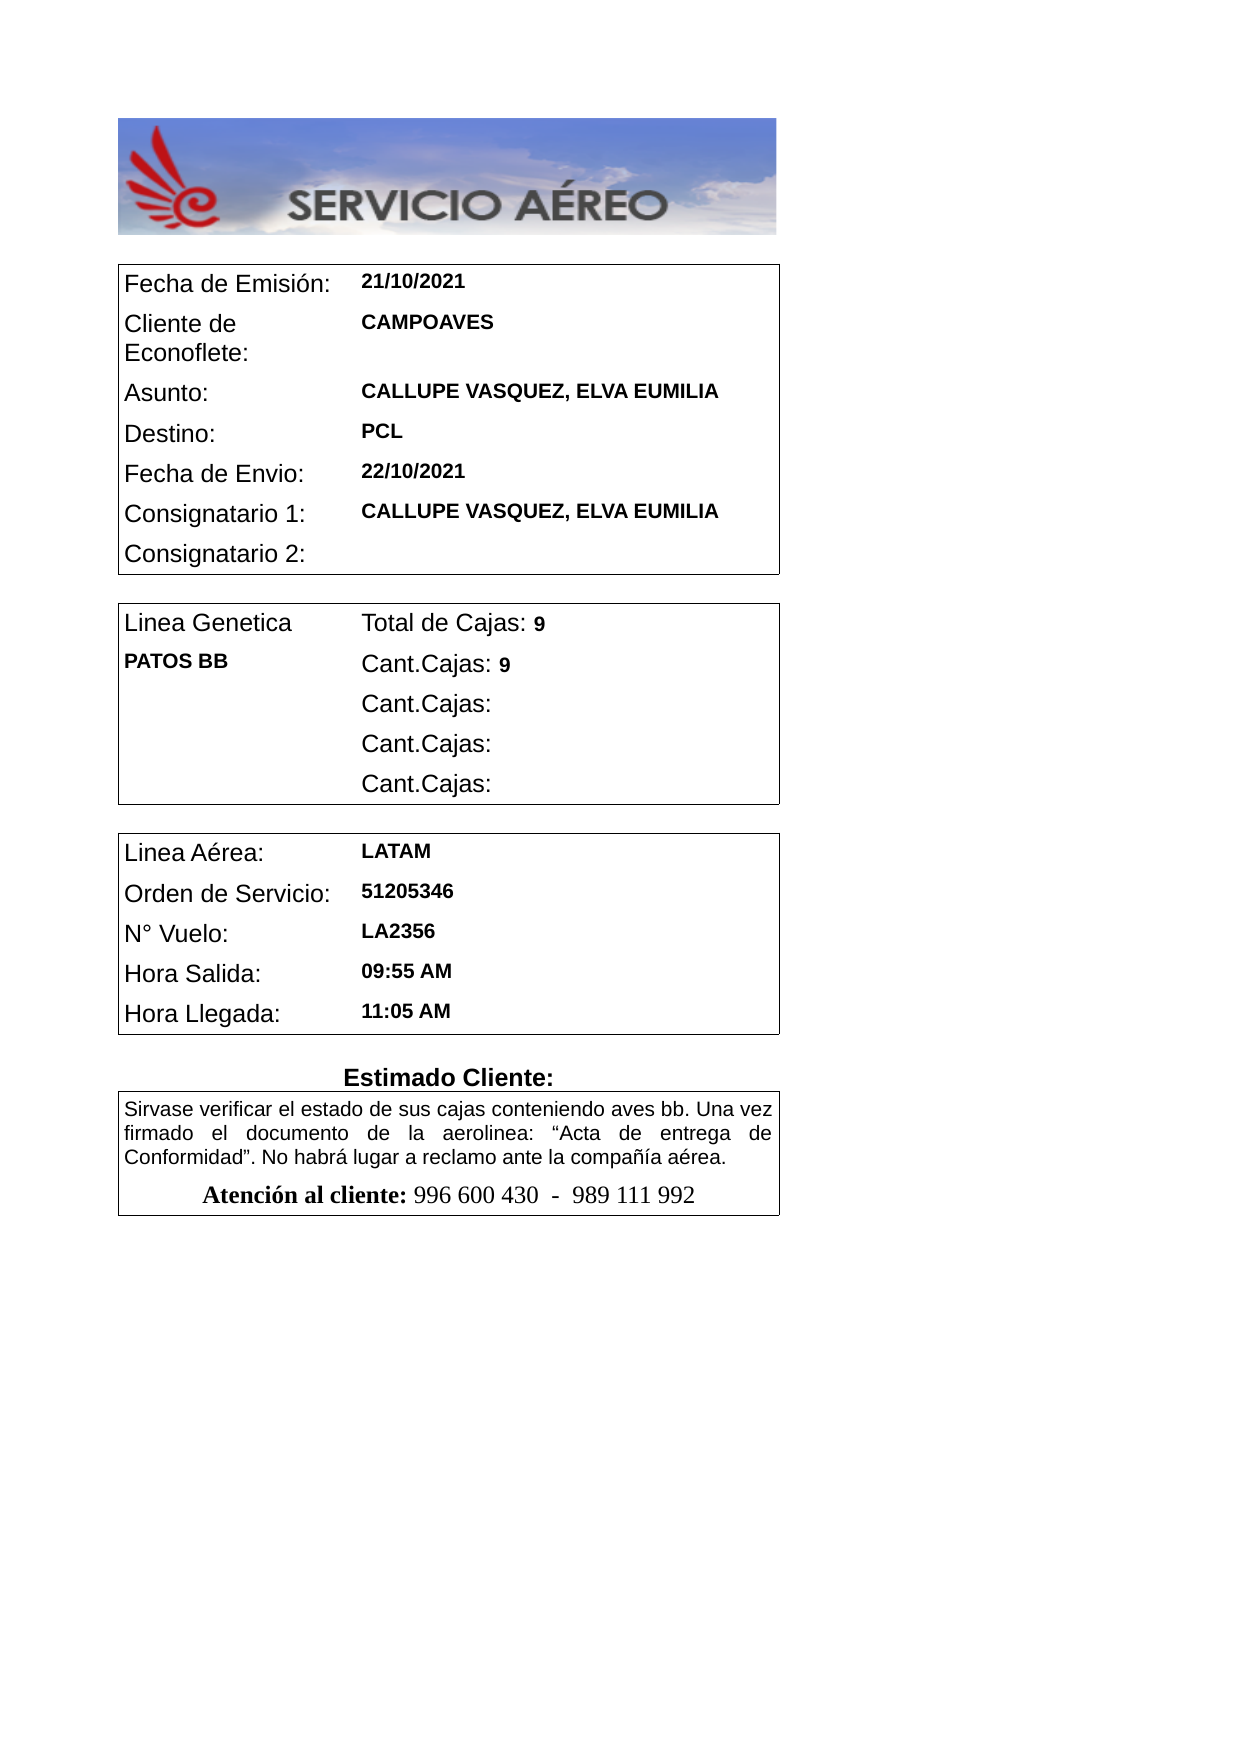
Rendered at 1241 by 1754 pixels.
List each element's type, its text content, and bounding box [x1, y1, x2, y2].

table_cell LA2356 [356, 913, 779, 953]
picture [118, 118, 777, 235]
table_cell [356, 534, 779, 574]
table_cell CAMPOAVES [356, 304, 779, 373]
table_cell Consignatario 2: [119, 534, 356, 574]
table_header Fecha de Emisión: [119, 265, 356, 304]
table_cell [118, 805, 356, 833]
table_cell Cliente de Econoflete: [119, 304, 356, 373]
table_cell PCL [356, 413, 779, 453]
table_cell 09:55 AM [356, 953, 779, 993]
table_cell 51205346 [356, 873, 779, 913]
table_cell [119, 764, 356, 804]
table_cell CALLUPE VASQUEZ, ELVA EUMILIA [356, 493, 779, 533]
table_cell N° Vuelo: [119, 913, 356, 953]
table_cell [356, 575, 779, 603]
table_cell 11:05 AM [356, 994, 779, 1034]
table_cell Asunto: [119, 373, 356, 413]
table_cell PATOS BB [119, 643, 356, 683]
table_cell Cant.Cajas: [356, 764, 779, 804]
table_cell Destino: [119, 413, 356, 453]
table_cell LATAM [356, 834, 779, 873]
table_cell [356, 805, 779, 833]
table_cell Hora Salida: [119, 953, 356, 993]
table_cell [119, 683, 356, 723]
table_cell Total de Cajas: 9 [356, 604, 779, 643]
table_cell Orden de Servicio: [119, 873, 356, 913]
table_cell [119, 723, 356, 763]
table_cell Linea Genetica [119, 604, 356, 643]
table_header 21/10/2021 [356, 265, 779, 304]
table_cell Consignatario 1: [119, 493, 356, 533]
table_cell CALLUPE VASQUEZ, ELVA EUMILIA [356, 373, 779, 413]
table_cell [118, 575, 356, 603]
table_cell Sirvase verificar el estado de sus cajas conteniendo aves bb. Una vez firmado el documento de la aerolinea: “Acta de entrega de Conformidad”. No habrá lugar a reclamo ante la compañía aérea. [119, 1092, 779, 1175]
table_cell Atención al cliente: 996 600 430 - 989 111 992 [119, 1175, 779, 1215]
table_cell Hora Llegada: [119, 994, 356, 1034]
table_cell Cant.Cajas: [356, 683, 779, 723]
table_cell Estimado Cliente: [118, 1035, 779, 1091]
table_cell Cant.Cajas: 9 [356, 643, 779, 683]
table_cell Fecha de Envio: [119, 453, 356, 493]
table_cell 22/10/2021 [356, 453, 779, 493]
table_cell Cant.Cajas: [356, 723, 779, 763]
table_cell Linea Aérea: [119, 834, 356, 873]
